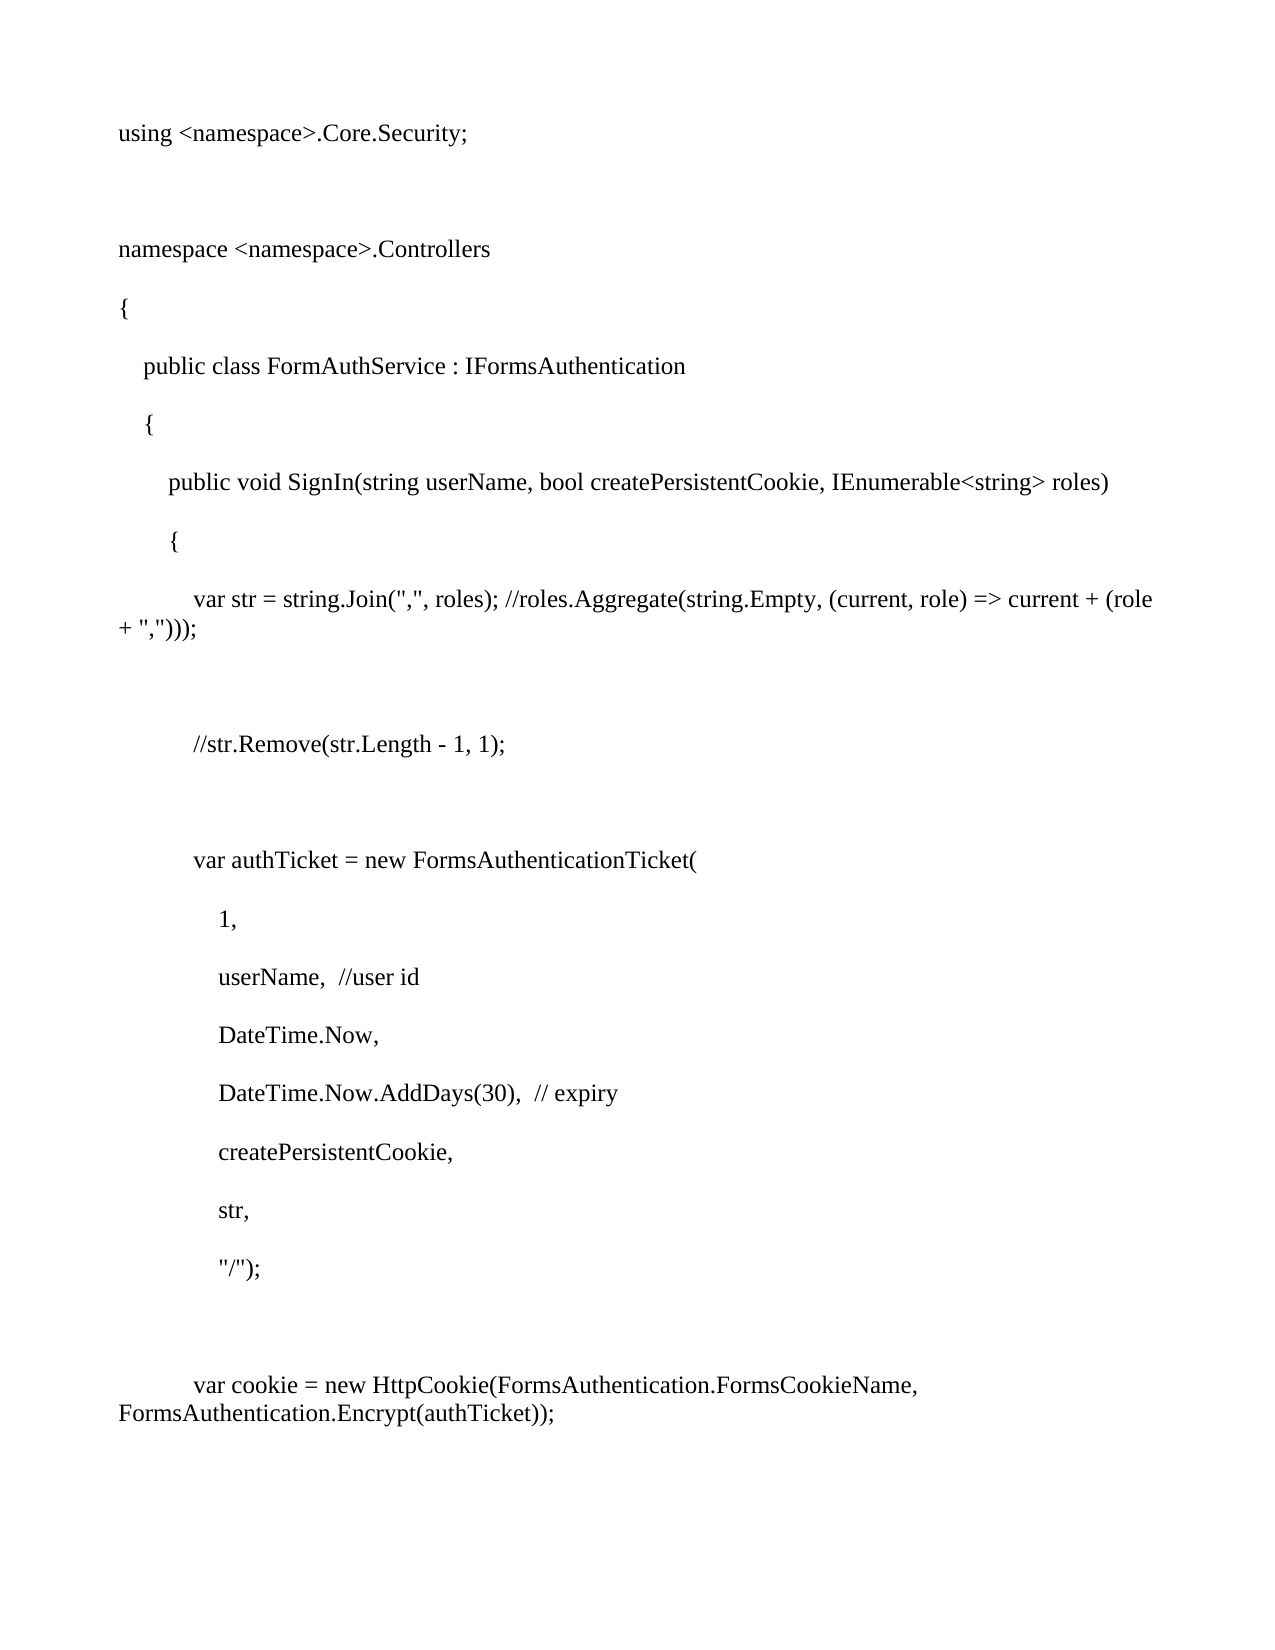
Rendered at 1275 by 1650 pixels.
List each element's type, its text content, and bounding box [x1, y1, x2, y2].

text 1, [118, 904, 1157, 933]
text DateTime.Now, [118, 1020, 1157, 1049]
text var cookie = new HttpCookie(FormsAuthentication.FormsCookieName, FormsAuthentication.Encrypt(authTicket)); [118, 1370, 1157, 1427]
text using <namespace>.Core.Security; [118, 118, 1157, 147]
text //str.Remove(str.Length - 1, 1); [118, 729, 1157, 758]
text var str = string.Join(",", roles); //roles.Aggregate(string.Empty, (current, role) => current + (role + ","))); [118, 584, 1157, 641]
text public class FormAuthService : IFormsAuthentication [118, 351, 1157, 380]
text public void SignIn(string userName, bool createPersistentCookie, IEnumerable<string> roles) [118, 467, 1157, 496]
text "/"); [118, 1253, 1157, 1282]
text DateTime.Now.AddDays(30), // expiry [118, 1078, 1157, 1107]
text userName, //user id [118, 962, 1157, 991]
text { [118, 293, 1157, 322]
text str, [118, 1195, 1157, 1224]
text namespace <namespace>.Controllers [118, 234, 1157, 263]
text { [118, 409, 1157, 438]
text createPersistentCookie, [118, 1137, 1157, 1166]
text var authTicket = new FormsAuthenticationTicket( [118, 846, 1157, 874]
text { [118, 526, 1157, 554]
